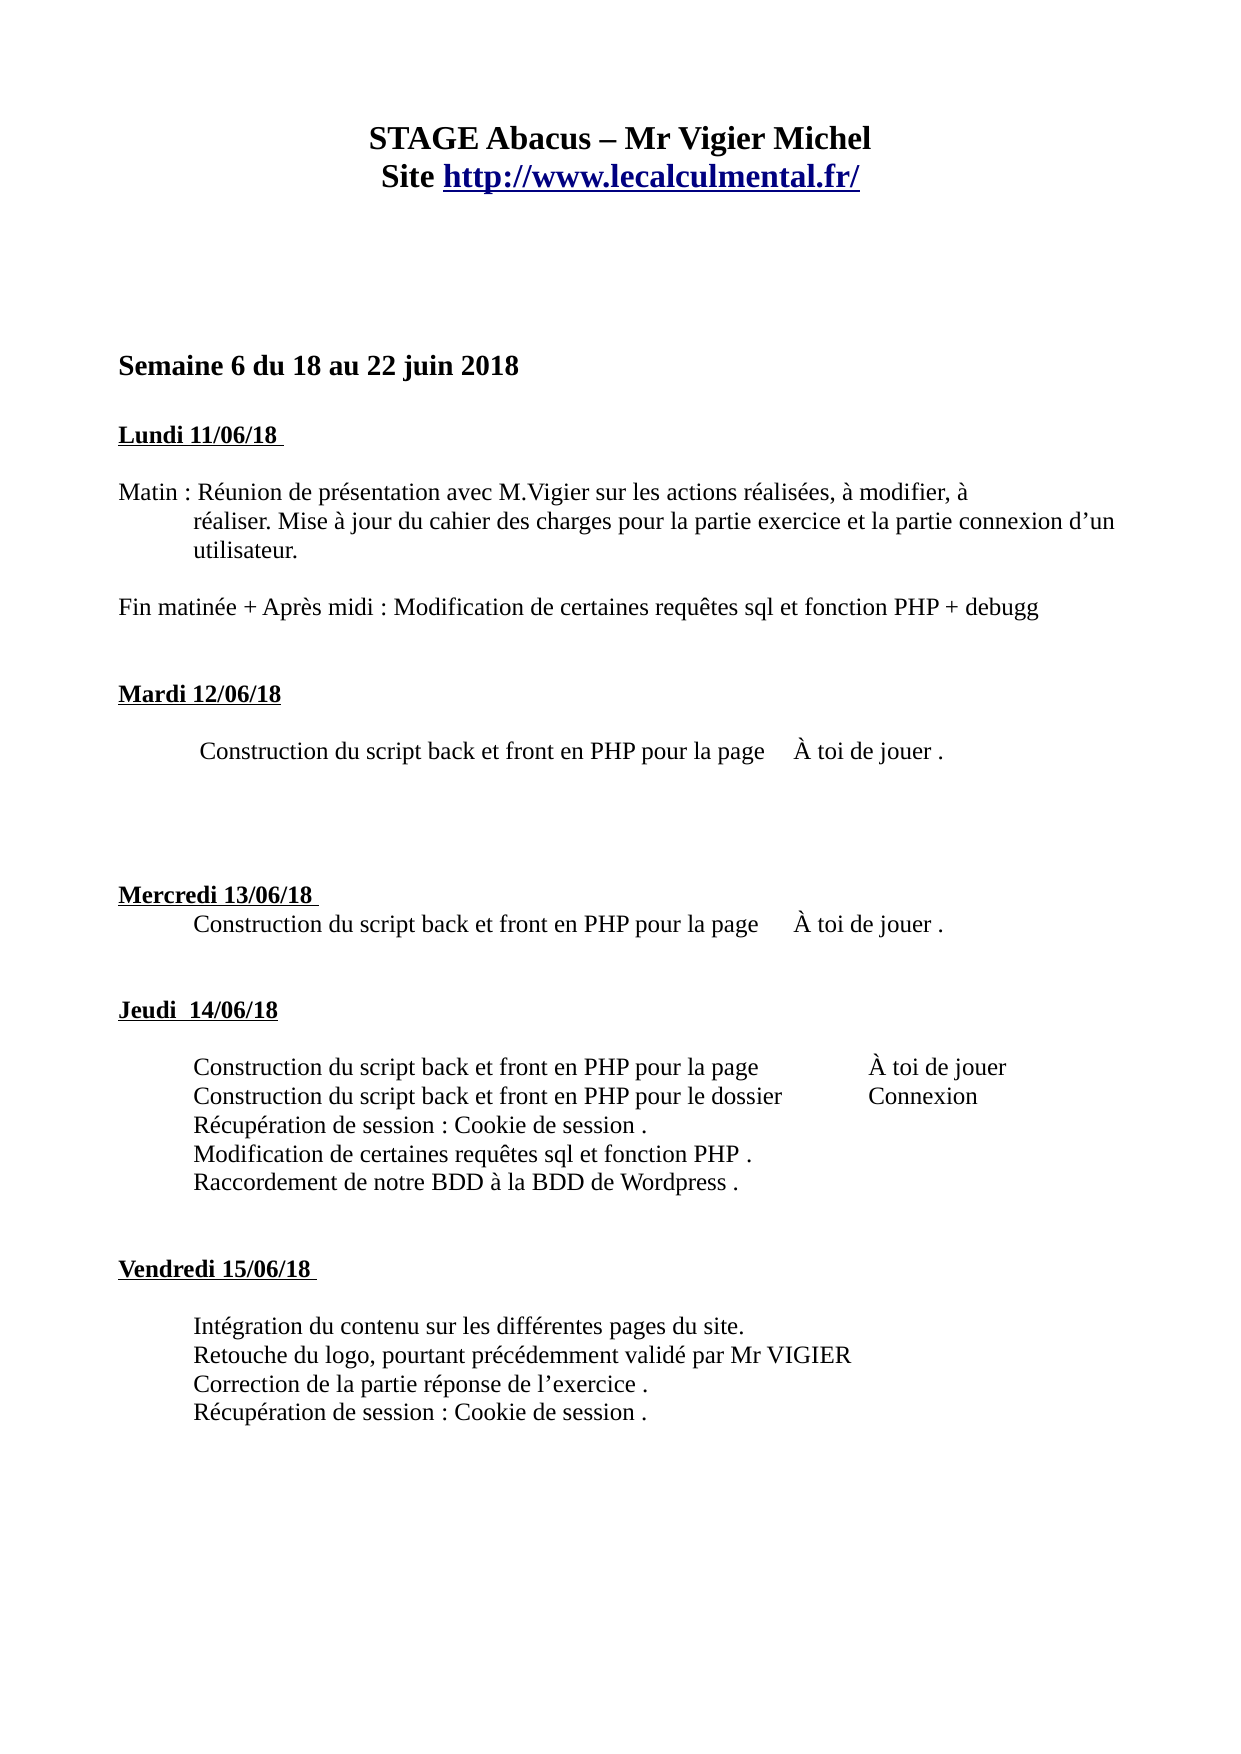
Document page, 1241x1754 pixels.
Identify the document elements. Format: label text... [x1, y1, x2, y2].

text Récupération de session : Cookie de session . [118, 1397, 1122, 1426]
text Mercredi 13/06/18 [118, 880, 1122, 909]
text Raccordement de notre BDD à la BDD de Wordpress . [118, 1167, 1122, 1196]
text Vendredi 15/06/18 [118, 1254, 1122, 1282]
text Matin : Réunion de présentation avec M.Vigier sur les actions réalisées, à modifier, à réaliser. Mise à jour du cahier des charges pour la partie exercice et la partie connexion d’un utilisateur. [118, 477, 1122, 564]
text Correction de la partie réponse de l’exercice . [118, 1369, 1122, 1397]
text Lundi 11/06/18 [118, 420, 1122, 449]
text Fin matinée + Après midi : Modification de certaines requêtes sql et fonction PHP + debugg [118, 592, 1122, 621]
text Modification de certaines requêtes sql et fonction PHP . [118, 1139, 1122, 1167]
text Semaine 6 du 18 au 22 juin 2018 [118, 348, 1122, 382]
text STAGE Abacus – Mr Vigier Michel [118, 118, 1122, 156]
text Jeudi 14/06/18 [118, 995, 1122, 1024]
text Mardi 12/06/18 [118, 679, 1122, 707]
text Intégration du contenu sur les différentes pages du site. [118, 1311, 1122, 1340]
text Construction du script back et front en PHP pour la page À toi de jouer [118, 1052, 1122, 1081]
text Construction du script back et front en PHP pour la page À toi de jouer . [118, 736, 1122, 765]
text Retouche du logo, pourtant précédemment validé par Mr VIGIER [118, 1340, 1122, 1369]
text Construction du script back et front en PHP pour la page À toi de jouer . [118, 909, 1122, 937]
text Récupération de session : Cookie de session . [118, 1110, 1122, 1139]
text Site http://www.lecalculmental.fr/ [118, 156, 1122, 195]
text Construction du script back et front en PHP pour le dossier Connexion [118, 1081, 1122, 1110]
